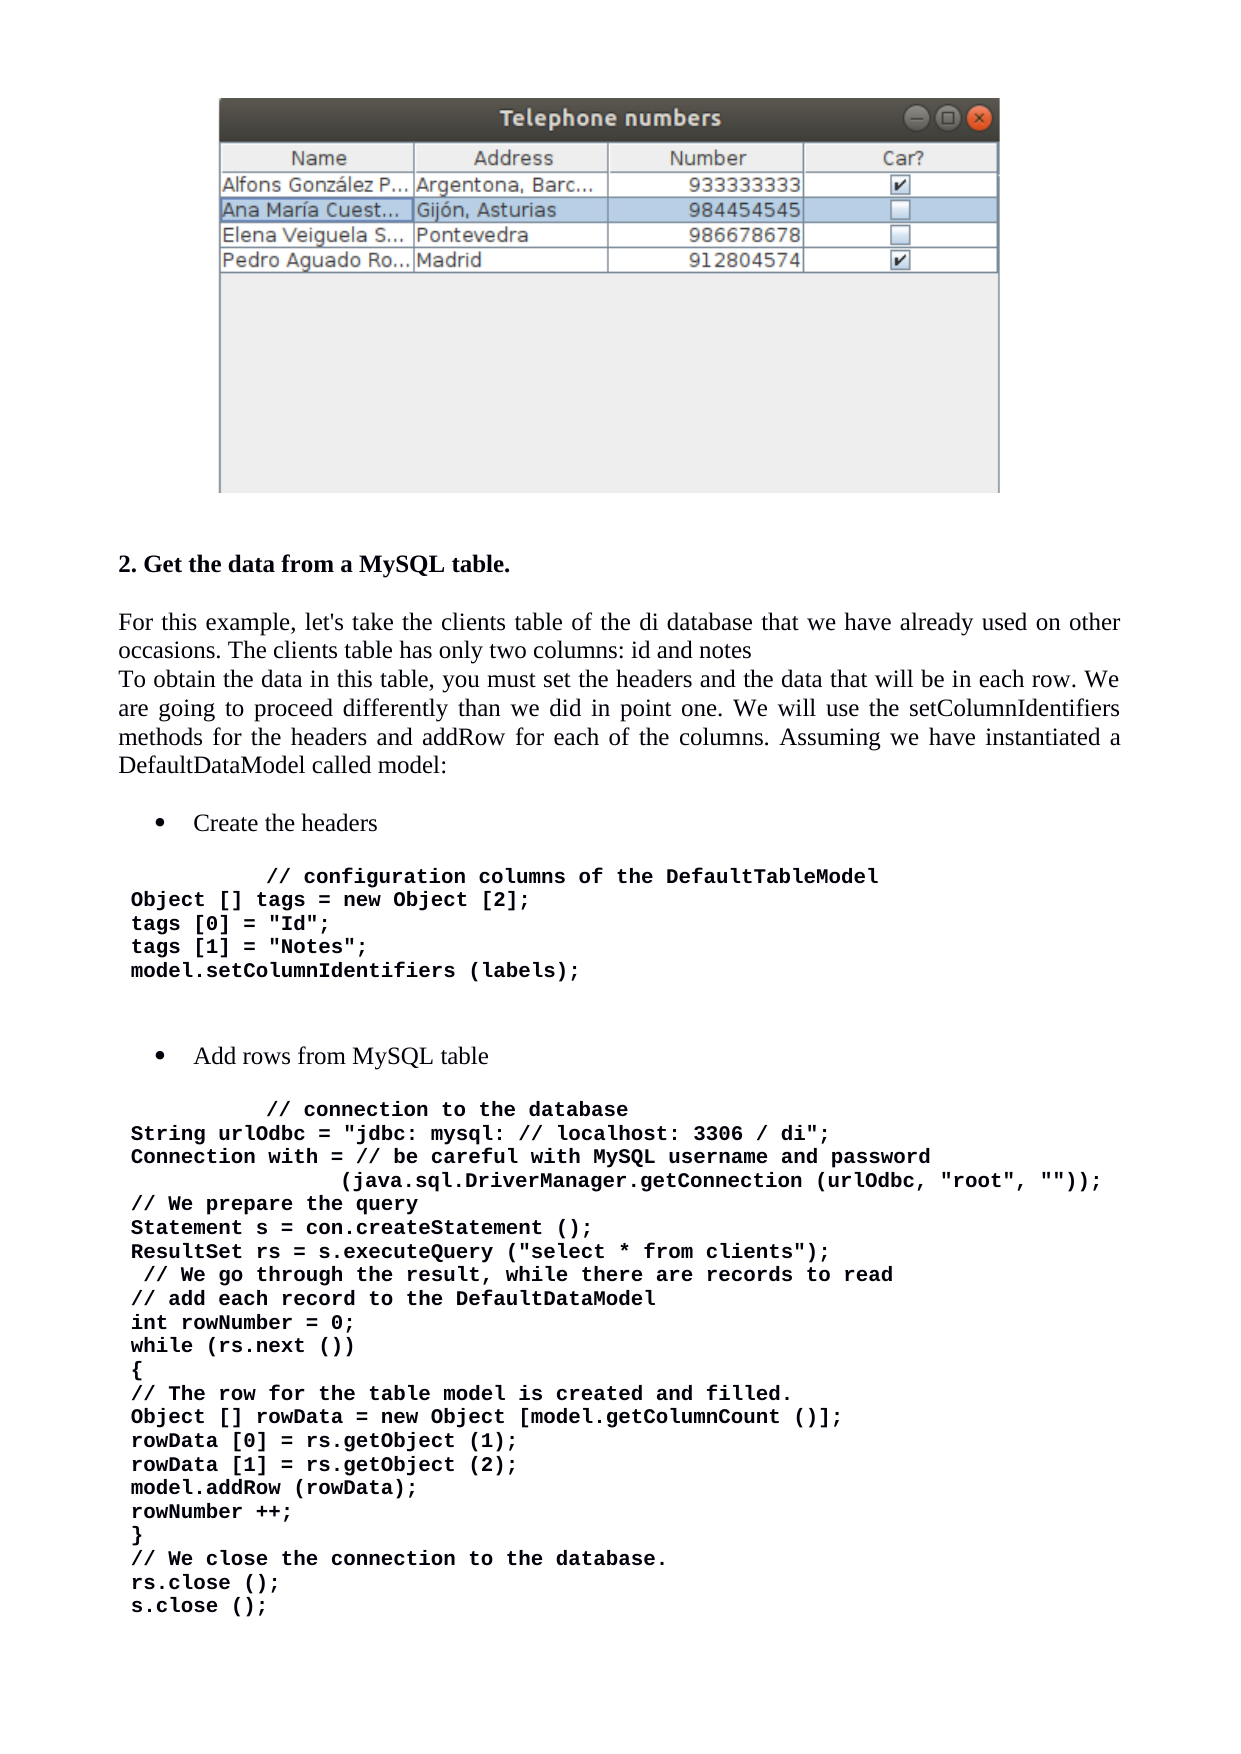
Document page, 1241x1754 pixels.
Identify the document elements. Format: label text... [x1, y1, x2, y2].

text int rowNumber = 0; [118, 1312, 1122, 1335]
text } [118, 1524, 1122, 1548]
text rowData [0] = rs.getObject (1); [118, 1430, 1122, 1453]
text To obtain the data in this table, you must set the headers and the data that will be in each row. We are going to proceed differently than we did in point one. We will use the setColumnIdentifiers methods for the headers and addRow for each of the columns. Assuming we have instantiated a DefaultDataModel called model: [118, 664, 1122, 779]
text // configuration columns of the DefaultTableModel [192, 866, 1122, 889]
text 2. Get the data from a MySQL table. [118, 549, 1122, 578]
text Object [] tags = new Object [2]; [118, 889, 1122, 913]
text Statement s = con.createStatement (); [118, 1217, 1122, 1241]
text rowData [1] = rs.getObject (2); [118, 1453, 1122, 1477]
text (java.sql.DriverManager.getConnection (urlOdbc, "root", "")); [266, 1170, 1122, 1193]
picture [218, 98, 1000, 493]
text tags [1] = "Notes"; [118, 937, 1122, 960]
text Connection with = // be careful with MySQL username and password [118, 1146, 1122, 1170]
text // connection to the database [192, 1099, 1122, 1122]
list Create the headers [156, 808, 1122, 837]
text model.setColumnIdentifiers (labels); [118, 960, 1122, 984]
text // We close the connection to the database. [118, 1548, 1122, 1572]
text tags [0] = "Id"; [118, 913, 1122, 937]
text rs.close (); [118, 1572, 1122, 1595]
text // We prepare the query [118, 1193, 1122, 1217]
text { [118, 1359, 1122, 1383]
text // add each record to the DefaultDataModel [118, 1288, 1122, 1312]
text // We go through the result, while there are records to read [118, 1264, 1122, 1288]
text // The row for the table model is created and filled. [118, 1383, 1122, 1406]
text while (rs.next ()) [118, 1335, 1122, 1359]
text s.close (); [118, 1595, 1122, 1619]
text String urlOdbc = "jdbc: mysql: // localhost: 3306 / di"; [118, 1122, 1122, 1146]
list Add rows from MySQL table [156, 1041, 1122, 1070]
text For this example, let's take the clients table of the di database that we have already used on other occasions. The clients table has only two columns: id and notes [118, 607, 1122, 664]
text rowNumber ++; [118, 1501, 1122, 1524]
text model.addRow (rowData); [118, 1477, 1122, 1501]
text ResultSet rs = s.executeQuery ("select * from clients"); [118, 1241, 1122, 1264]
text Object [] rowData = new Object [model.getColumnCount ()]; [118, 1406, 1122, 1430]
